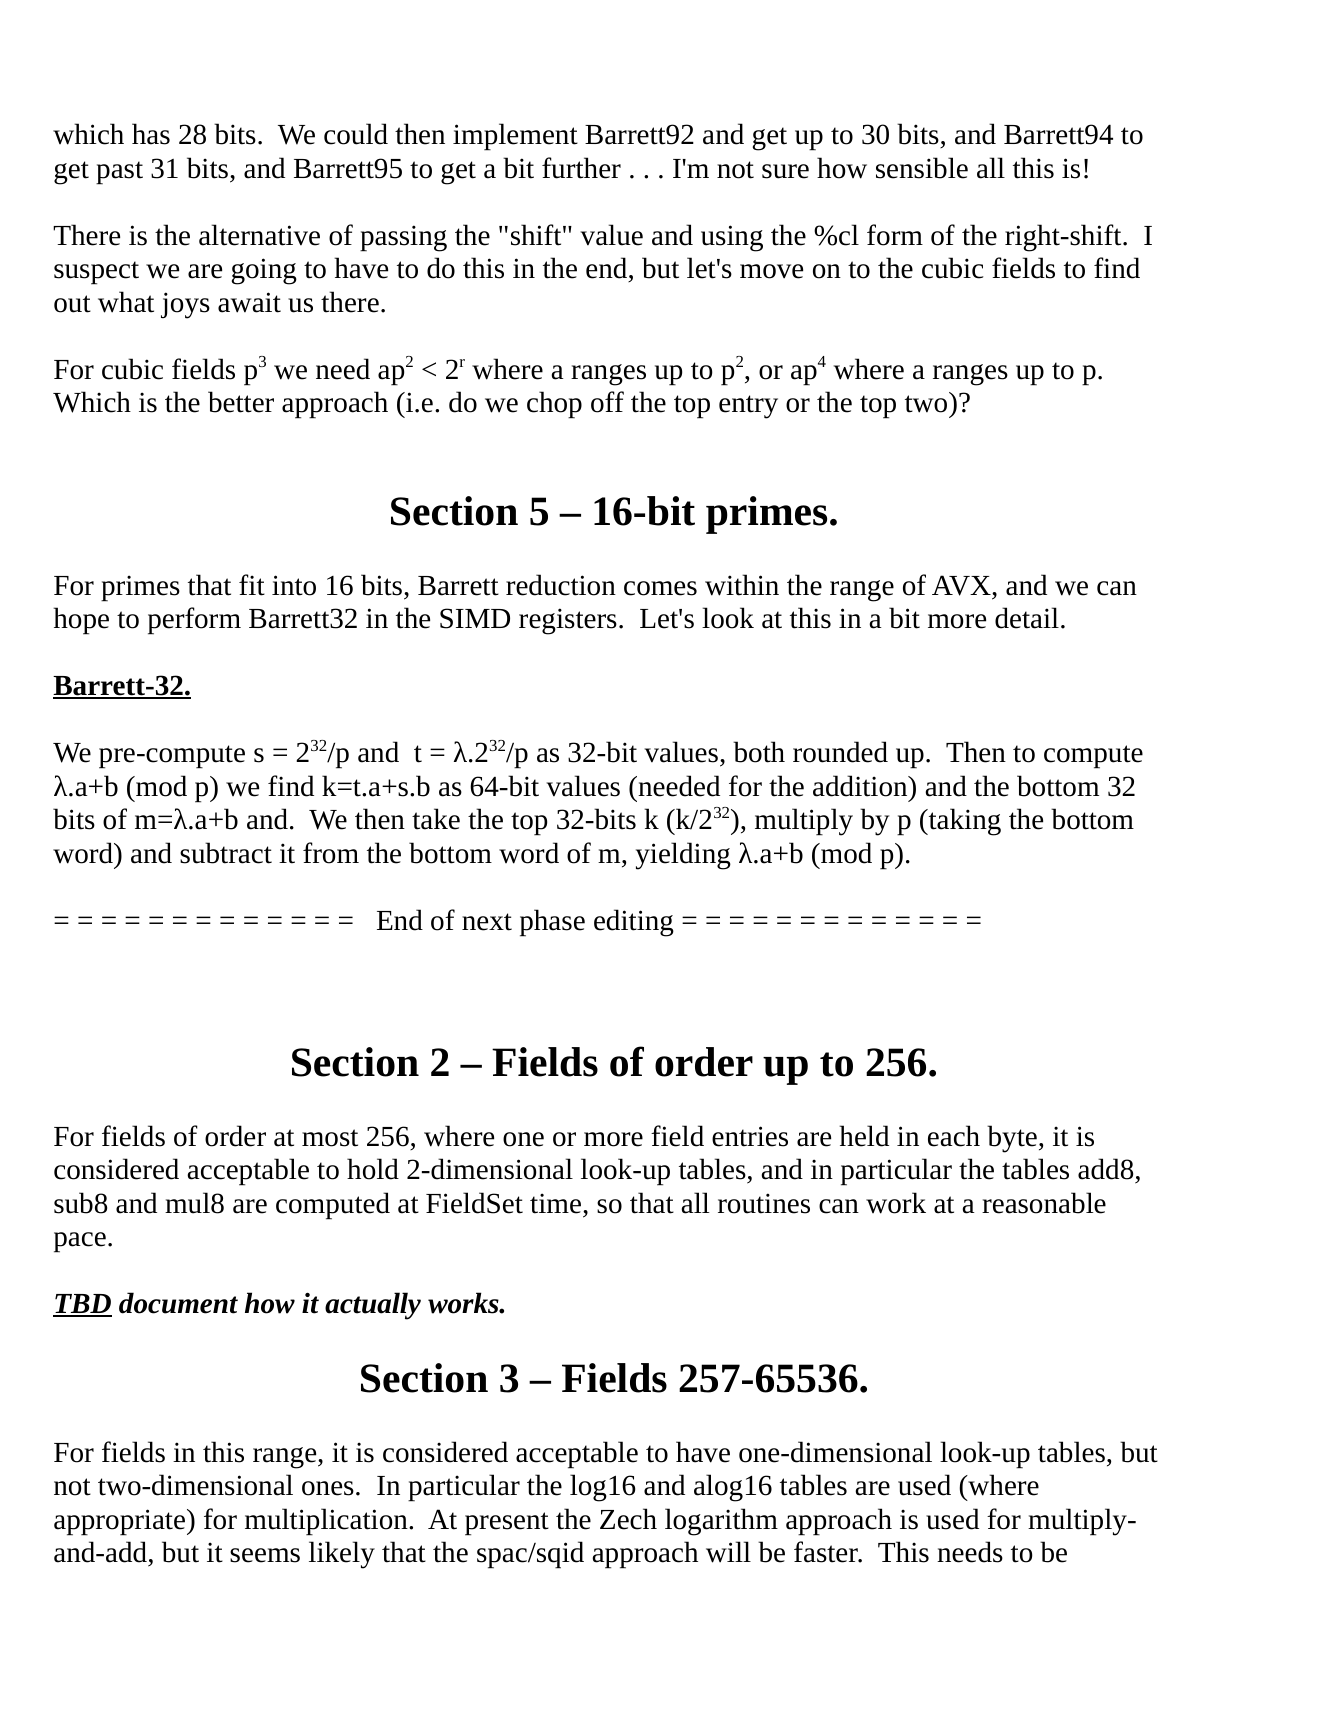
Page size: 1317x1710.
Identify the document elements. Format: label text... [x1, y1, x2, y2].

text which has 28 bits. We could then implement Barrett92 and get up to 30 bits, and Barrett94 to get past 31 bits, and Barrett95 to get a bit further . . . I'm not sure how sensible all this is! [53, 117, 1174, 184]
text There is the alternative of passing the "shift" value and using the %cl form of the right-shift. I suspect we are going to have to do this in the end, but let's move on to the cubic fields to find out what joys await us there. [53, 218, 1174, 318]
text Section 3 – Fields 257-65536. [53, 1353, 1174, 1401]
text = = = = = = = = = = = = = End of next phase editing = = = = = = = = = = = = = [53, 903, 1174, 937]
text Section 2 – Fields of order up to 256. [53, 1037, 1174, 1085]
text For fields of order at most 256, where one or more field entries are held in each byte, it is considered acceptable to hold 2-dimensional look-up tables, and in particular the tables add8, sub8 and mul8 are computed at FieldSet time, so that all routines can work at a reasonable pace. [53, 1119, 1174, 1253]
text For primes that fit into 16 bits, Barrett reduction comes within the range of AVX, and we can hope to perform Barrett32 in the SIMD registers. Let's look at this in a bit more detail. [53, 568, 1174, 635]
text Section 5 – 16-bit primes. [53, 486, 1174, 534]
text Barrett-32. [53, 668, 1174, 702]
text TBD document how it actually works. [53, 1286, 1174, 1320]
text For cubic fields p3 we need ap2 < 2r where a ranges up to p2, or ap4 where a ranges up to p. Which is the better approach (i.e. do we chop off the top entry or the top two)? [53, 352, 1174, 419]
text We pre-compute s = 232/p and t = λ.232/p as 32-bit values, both rounded up. Then to compute λ.a+b (mod p) we find k=t.a+s.b as 64-bit values (needed for the addition) and the bottom 32 bits of m=λ.a+b and. We then take the top 32-bits k (k/232), multiply by p (taking the bottom word) and subtract it from the bottom word of m, yielding λ.a+b (mod p). [53, 735, 1174, 869]
text For fields in this range, it is considered acceptable to have one-dimensional look-up tables, but not two-dimensional ones. In particular the log16 and alog16 tables are used (where appropriate) for multiplication. At present the Zech logarithm approach is used for multiply-and-add, but it seems likely that the spac/sqid approach will be faster. This needs to be [53, 1435, 1174, 1569]
